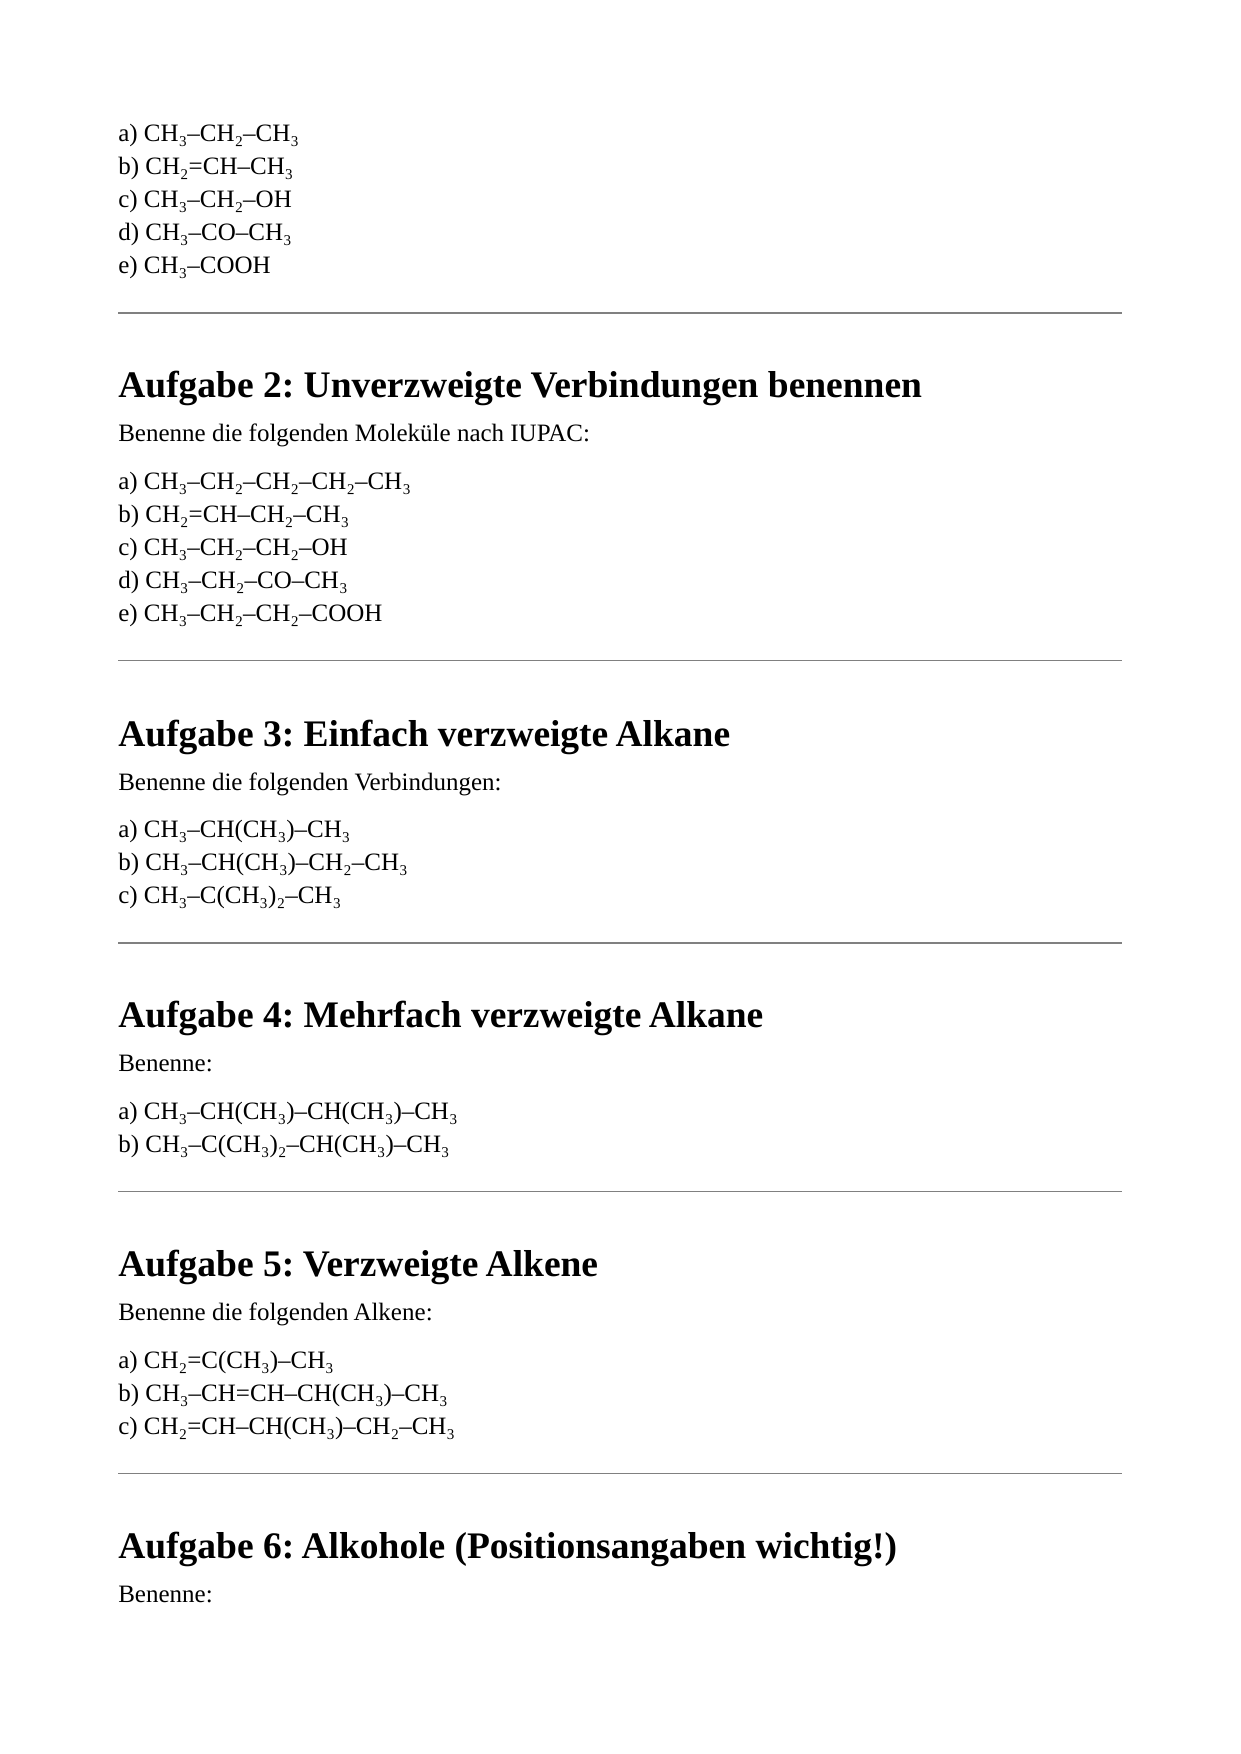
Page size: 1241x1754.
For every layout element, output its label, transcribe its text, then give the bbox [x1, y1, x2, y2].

subtitle Aufgabe 6: Alkohole (Positionsangaben wichtig!) [118, 1524, 1122, 1567]
text a) CH₃–CH(CH₃)–CH₃ b) CH₃–CH(CH₃)–CH₂–CH₃ c) CH₃–C(CH₃)₂–CH₃ [118, 814, 1122, 909]
subtitle Aufgabe 5: Verzweigte Alkene [118, 1242, 1122, 1285]
text Benenne die folgenden Moleküle nach IUPAC: [118, 418, 1122, 447]
subtitle Aufgabe 2: Unverzweigte Verbindungen benennen [118, 363, 1122, 406]
subtitle Aufgabe 4: Mehrfach verzweigte Alkane [118, 993, 1122, 1036]
subtitle Aufgabe 3: Einfach verzweigte Alkane [118, 711, 1122, 754]
text a) CH₂=C(CH₃)–CH₃ b) CH₃–CH=CH–CH(CH₃)–CH₃ c) CH₂=CH–CH(CH₃)–CH₂–CH₃ [118, 1345, 1122, 1440]
text a) CH₃–CH₂–CH₂–CH₂–CH₃ b) CH₂=CH–CH₂–CH₃ c) CH₃–CH₂–CH₂–OH d) CH₃–CH₂–CO–CH₃ e) CH₃–CH₂–CH₂–COOH [118, 466, 1122, 627]
text a) CH₃–CH(CH₃)–CH(CH₃)–CH₃ b) CH₃–C(CH₃)₂–CH(CH₃)–CH₃ [118, 1096, 1122, 1158]
text Benenne die folgenden Verbindungen: [118, 767, 1122, 795]
text Benenne die folgenden Alkene: [118, 1297, 1122, 1326]
text Benenne: [118, 1048, 1122, 1077]
text Benenne: [118, 1579, 1122, 1608]
text a) CH₃–CH₂–CH₃ b) CH₂=CH–CH₃ c) CH₃–CH₂–OH d) CH₃–CO–CH₃ e) CH₃–COOH [118, 118, 1122, 279]
